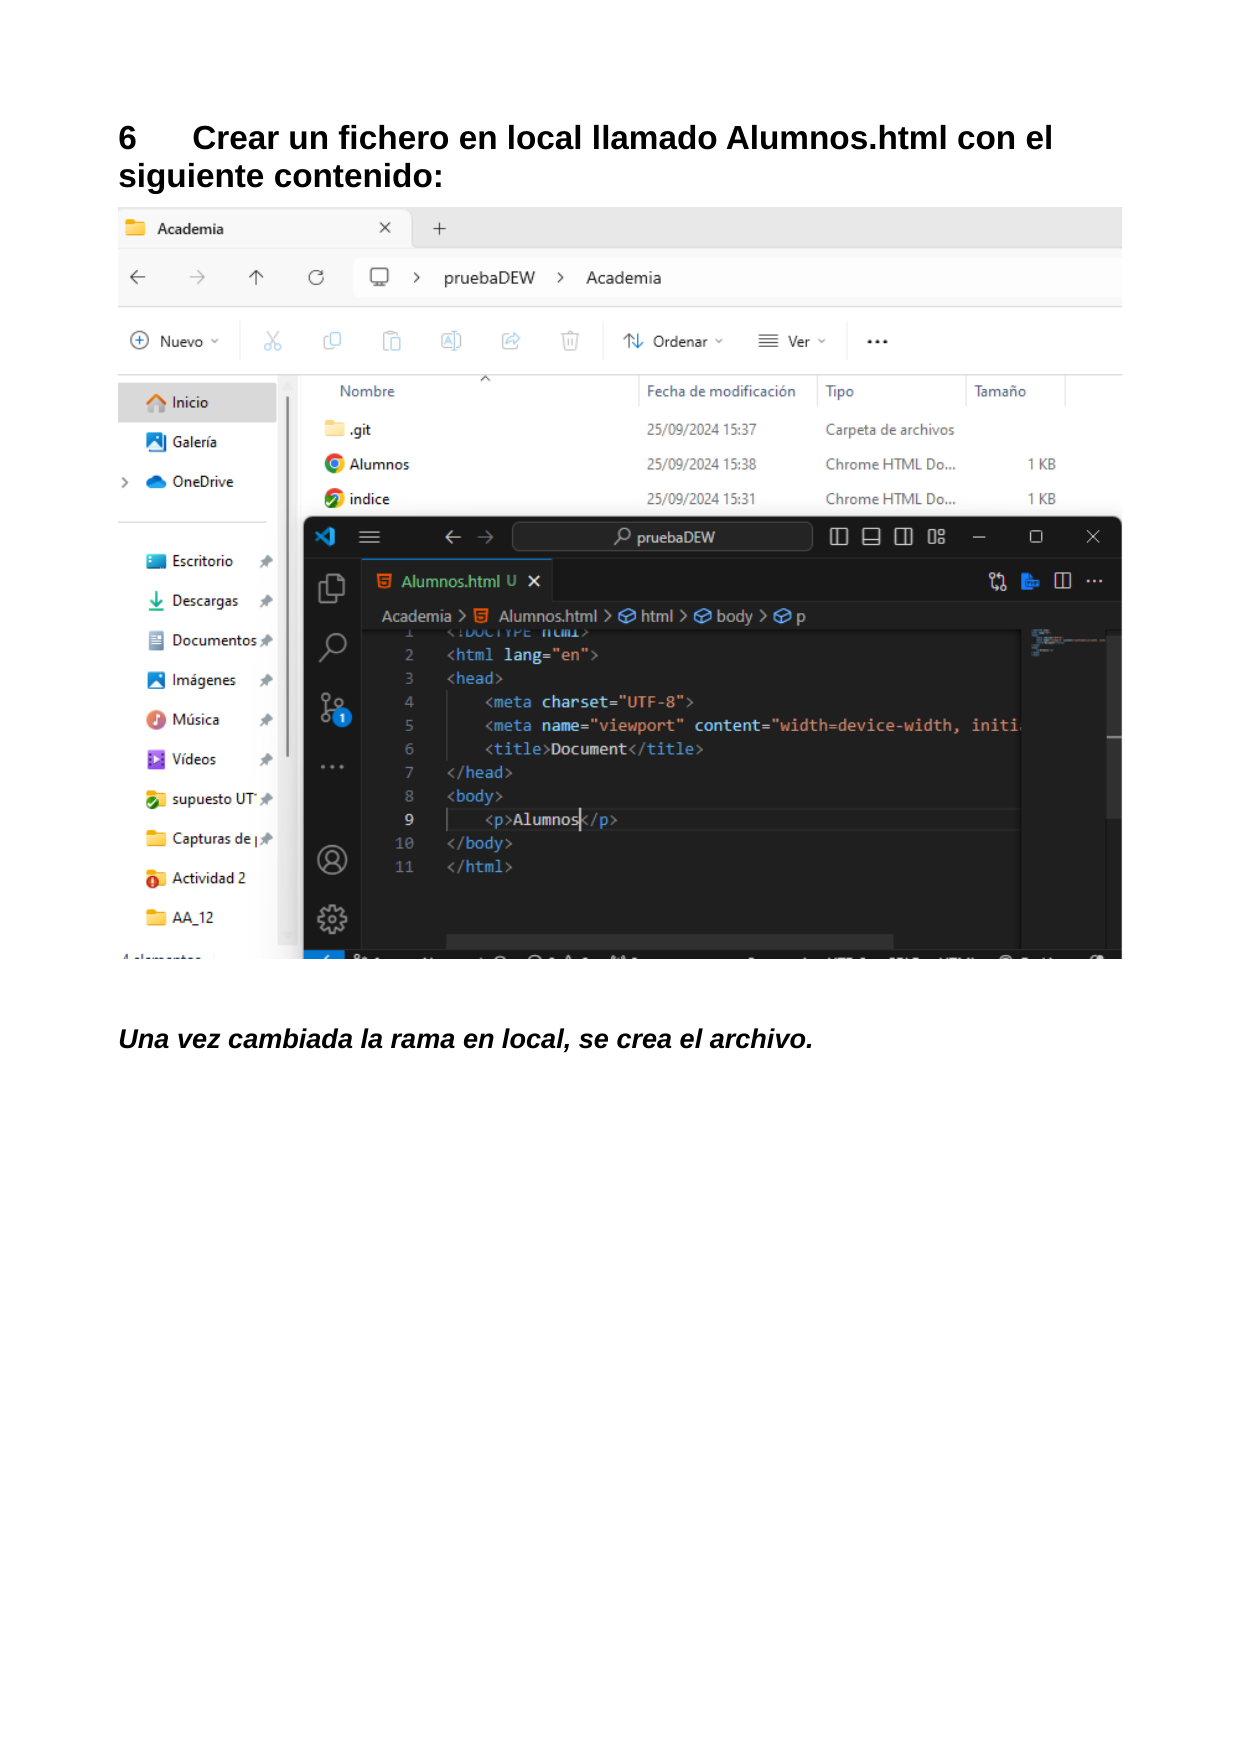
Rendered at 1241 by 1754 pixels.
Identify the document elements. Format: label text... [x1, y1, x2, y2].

subtitle Crear un fichero en local llamado Alumnos.html con el siguiente contenido: [118, 118, 1122, 195]
picture [118, 207, 1123, 959]
subtitle Una vez cambiada la rama en local, se crea el archivo. [118, 1023, 1122, 1054]
